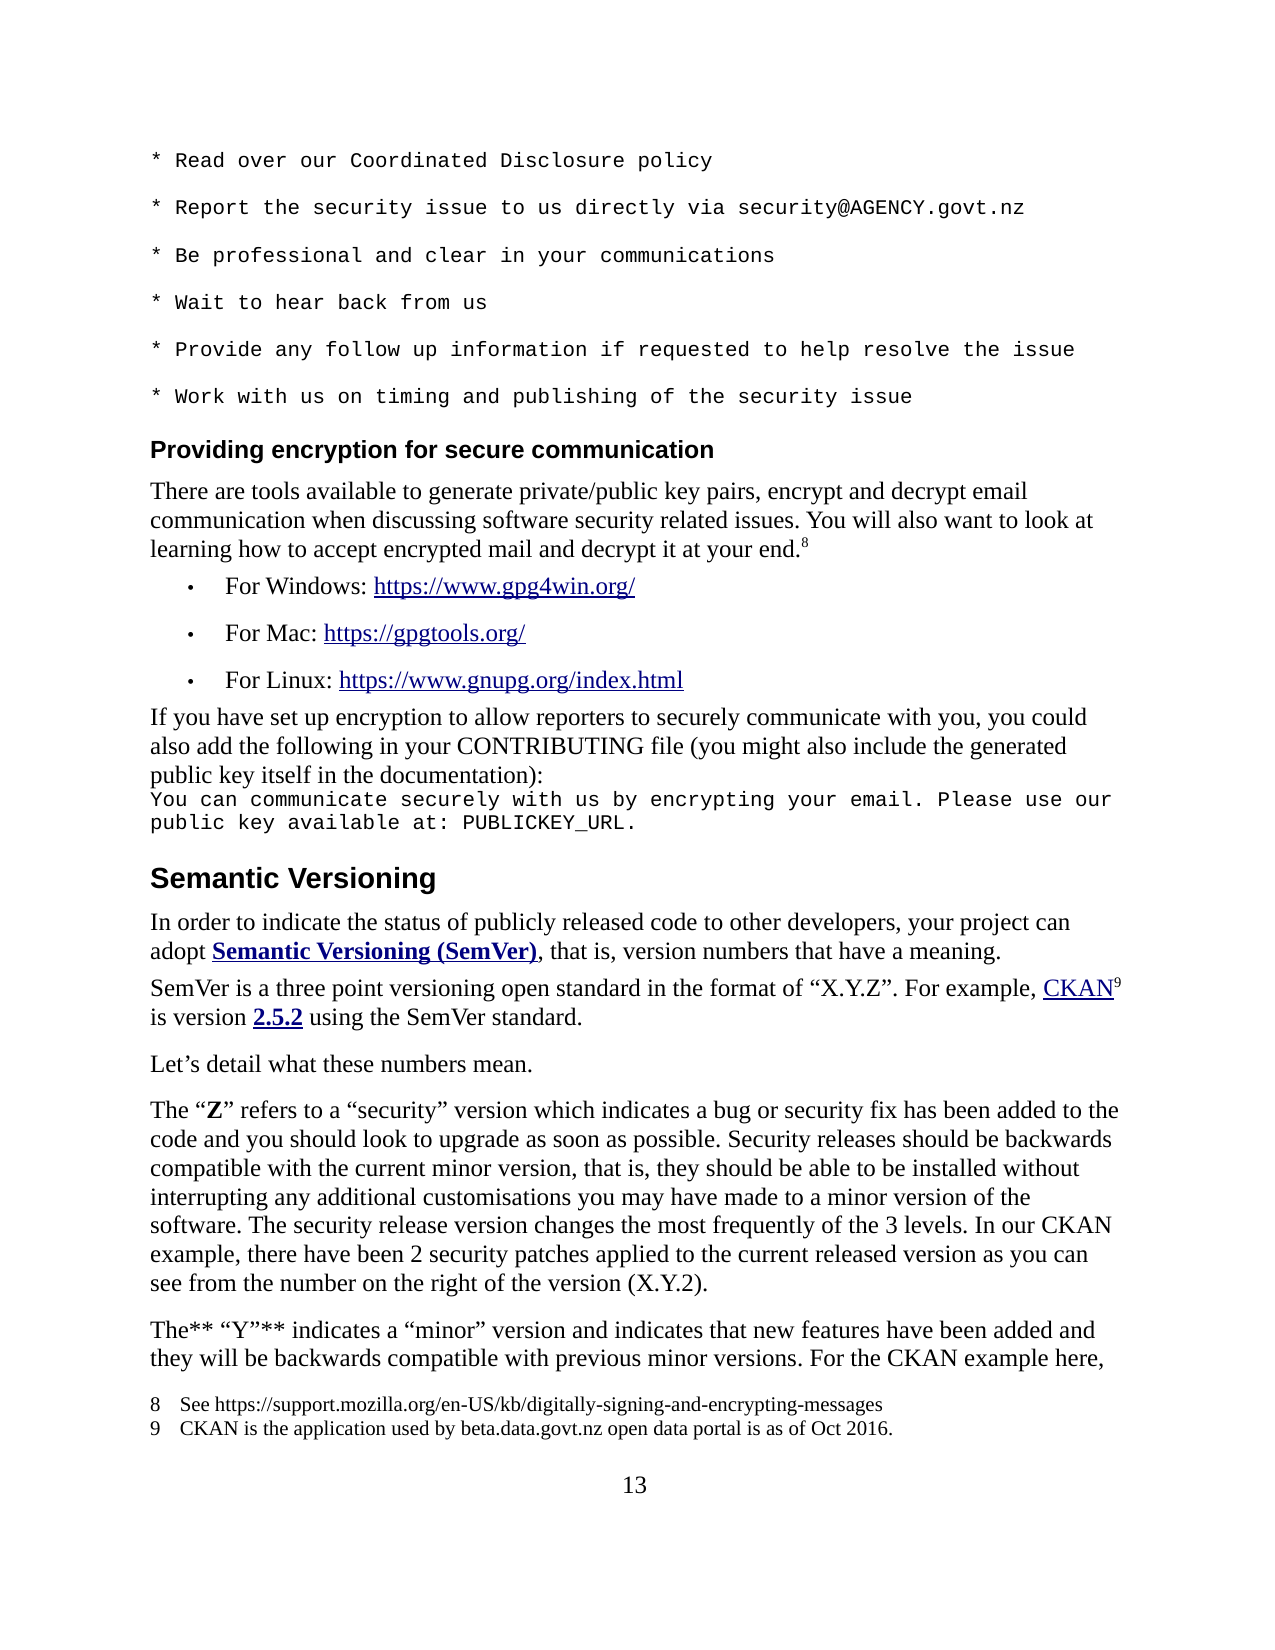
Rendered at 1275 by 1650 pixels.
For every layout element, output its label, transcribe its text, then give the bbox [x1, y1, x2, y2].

text See https://support.mozilla.org/en-US/kb/digitally-signing-and-encrypting-messages [150, 1392, 1125, 1416]
text You can communicate securely with us by encrypting your email. Please use our public key available at: PUBLICKEY_URL. [150, 789, 1125, 836]
list For Windows: https://www.gpg4win.org/ [187, 571, 1125, 600]
text * Wait to hear back from us [150, 292, 1125, 316]
text CKAN is the application used by beta.data.govt.nz open data portal is as of Oct 2016. [150, 1416, 1125, 1440]
text * Report the security issue to us directly via security@AGENCY.govt.nz [150, 197, 1125, 221]
subtitle Semantic Versioning [150, 861, 1125, 894]
text The “Z” refers to a “security” version which indicates a bug or security fix has been added to the code and you should look to upgrade as soon as possible. Security releases should be backwards compatible with the current minor version, that is, they should be able to be installed without interrupting any additional customisations you may have made to a minor version of the software. The security release version changes the most frequently of the 3 levels. In our CKAN example, there have been 2 security patches applied to the current released version as you can see from the number on the right of the version (X.Y.2). [150, 1096, 1125, 1297]
text * Read over our Coordinated Disclosure policy [150, 150, 1125, 174]
text SemVer is a three point versioning open standard in the format of “X.Y.Z”. For example, CKAN is version 2.5.2 using the SemVer standard. [150, 973, 1125, 1031]
list For Mac: https://gpgtools.org/ [187, 618, 1125, 647]
text If you have set up encryption to allow reporters to securely communicate with you, you could also add the following in your CONTRIBUTING file (you might also include the generated public key itself in the documentation): [150, 702, 1125, 789]
text * Provide any follow up information if requested to help resolve the issue [150, 339, 1125, 363]
text The** “Y”** indicates a “minor” version and indicates that new features have been added and they will be backwards compatible with previous minor versions. For the CKAN example here, [150, 1315, 1125, 1372]
list For Linux: https://www.gnupg.org/index.html [187, 665, 1125, 693]
text * Work with us on timing and publishing of the security issue [150, 386, 1125, 410]
subtitle Providing encryption for secure communication [150, 435, 1125, 464]
text In order to indicate the status of publicly released code to other developers, your project can adopt Semantic Versioning (SemVer), that is, version numbers that have a meaning. [150, 907, 1125, 964]
text * Be professional and clear in your communications [150, 244, 1125, 268]
text There are tools available to generate private/public key pairs, encrypt and decrypt email communication when discussing software security related issues. You will also want to look at learning how to accept encrypted mail and decrypt it at your end. [150, 476, 1125, 562]
text Let’s detail what these numbers mean. [150, 1049, 1125, 1078]
